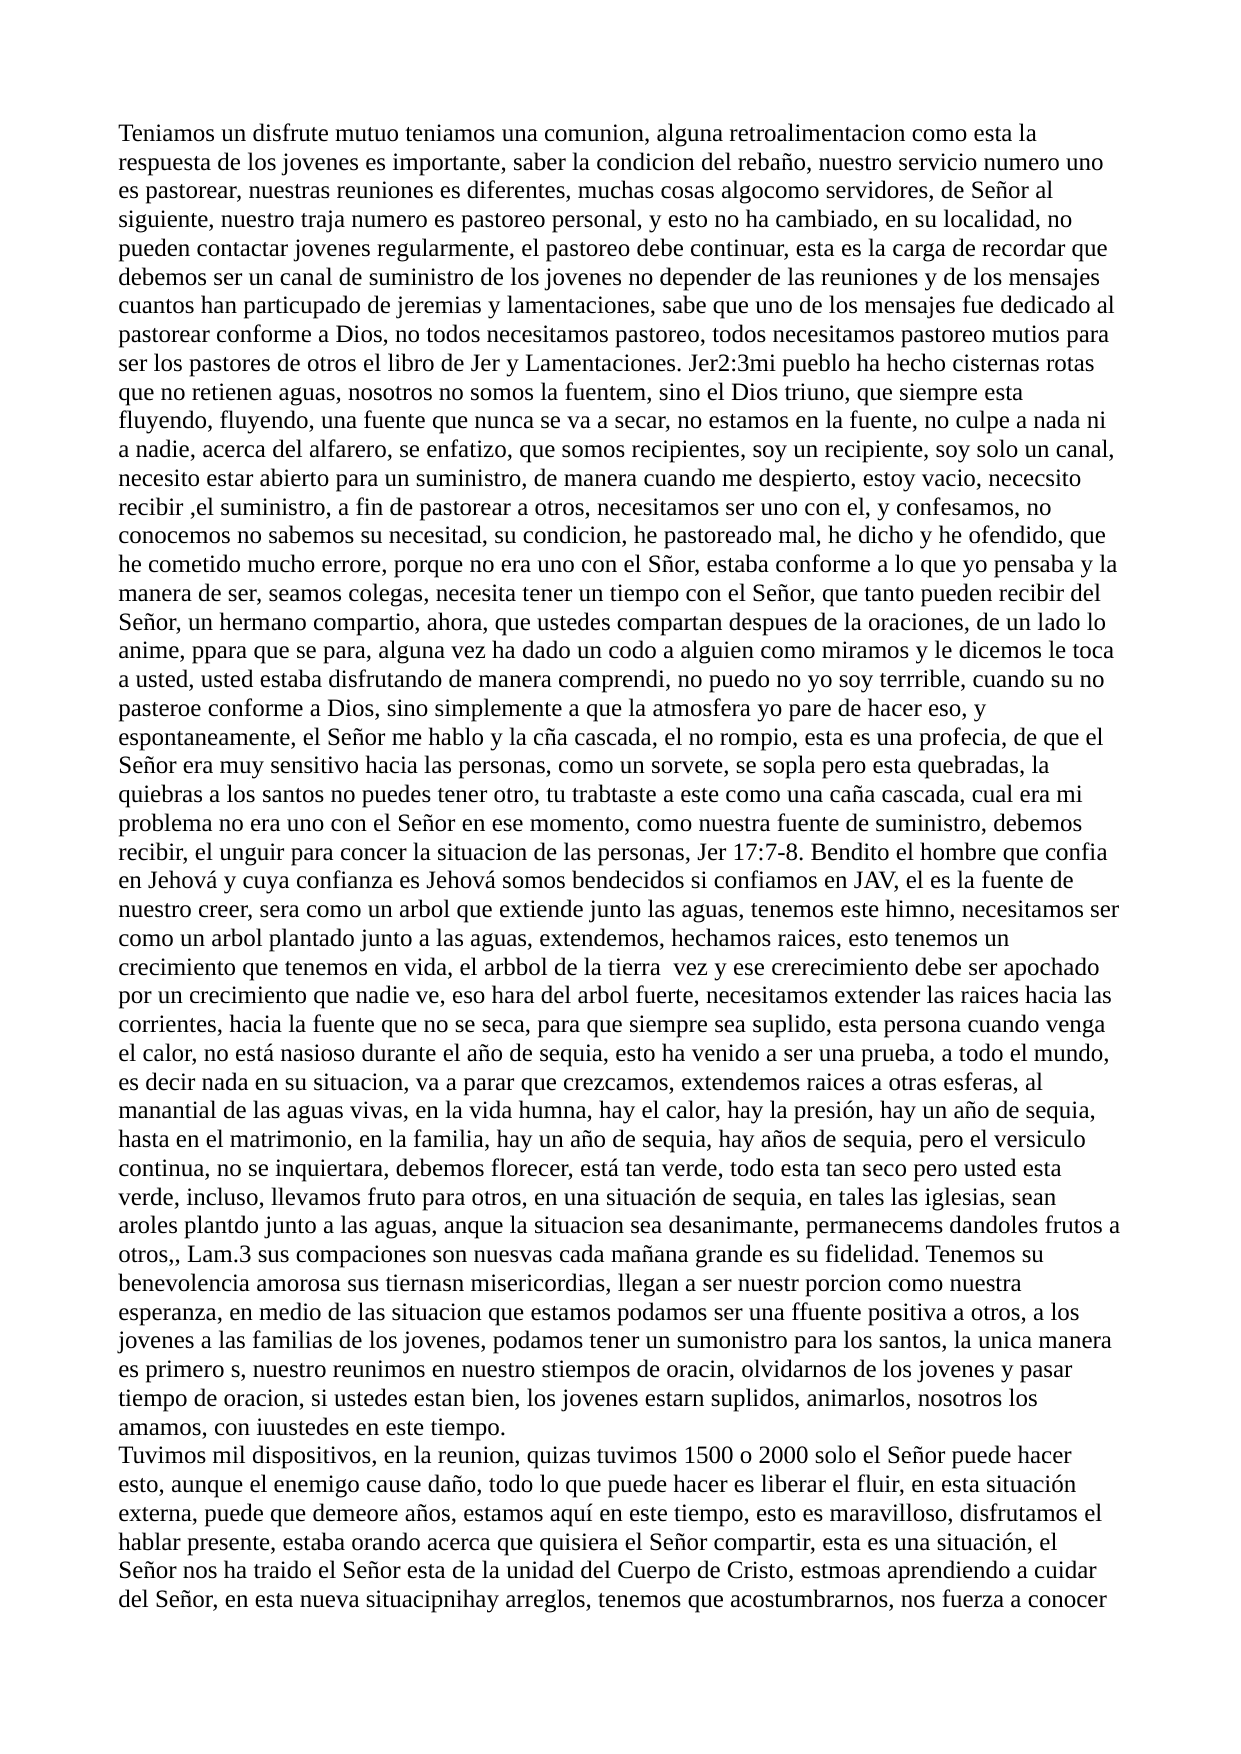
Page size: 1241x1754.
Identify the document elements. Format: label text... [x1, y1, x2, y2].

text Teniamos un disfrute mutuo teniamos una comunion, alguna retroalimentacion como esta la respuesta de los jovenes es importante, saber la condicion del rebaño, nuestro servicio numero uno es pastorear, nuestras reuniones es diferentes, muchas cosas algocomo servidores, de Señor al siguiente, nuestro traja numero es pastoreo personal, y esto no ha cambiado, en su localidad, no pueden contactar jovenes regularmente, el pastoreo debe continuar, esta es la carga de recordar que debemos ser un canal de suministro de los jovenes no depender de las reuniones y de los mensajes cuantos han particupado de jeremias y lamentaciones, sabe que uno de los mensajes fue dedicado al pastorear conforme a Dios, no todos necesitamos pastoreo, todos necesitamos pastoreo mutios para ser los pastores de otros el libro de Jer y Lamentaciones. Jer2:3mi pueblo ha hecho cisternas rotas que no retienen aguas, nosotros no somos la fuentem, sino el Dios triuno, que siempre esta fluyendo, fluyendo, una fuente que nunca se va a secar, no estamos en la fuente, no culpe a nada ni a nadie, acerca del alfarero, se enfatizo, que somos recipientes, soy un recipiente, soy solo un canal, necesito estar abierto para un suministro, de manera cuando me despierto, estoy vacio, nececsito recibir ,el suministro, a fin de pastorear a otros, necesitamos ser uno con el, y confesamos, no conocemos no sabemos su necesitad, su condicion, he pastoreado mal, he dicho y he ofendido, que he cometido mucho errore, porque no era uno con el Sñor, estaba conforme a lo que yo pensaba y la manera de ser, seamos colegas, necesita tener un tiempo con el Señor, que tanto pueden recibir del Señor, un hermano compartio, ahora, que ustedes compartan despues de la oraciones, de un lado lo anime, ppara que se para, alguna vez ha dado un codo a alguien como miramos y le dicemos le toca a usted, usted estaba disfrutando de manera comprendi, no puedo no yo soy terrrible, cuando su no pasteroe conforme a Dios, sino simplemente a que la atmosfera yo pare de hacer eso, y espontaneamente, el Señor me hablo y la cña cascada, el no rompio, esta es una profecia, de que el Señor era muy sensitivo hacia las personas, como un sorvete, se sopla pero esta quebradas, la quiebras a los santos no puedes tener otro, tu trabtaste a este como una caña cascada, cual era mi problema no era uno con el Señor en ese momento, como nuestra fuente de suministro, debemos recibir, el unguir para concer la situacion de las personas, Jer 17:7-8. Bendito el hombre que confia en Jehová y cuya confianza es Jehová somos bendecidos si confiamos en JAV, el es la fuente de nuestro creer, sera como un arbol que extiende junto las aguas, tenemos este himno, necesitamos ser como un arbol plantado junto a las aguas, extendemos, hechamos raices, esto tenemos un crecimiento que tenemos en vida, el arbbol de la tierra vez y ese crerecimiento debe ser apochado por un crecimiento que nadie ve, eso hara del arbol fuerte, necesitamos extender las raices hacia las corrientes, hacia la fuente que no se seca, para que siempre sea suplido, esta persona cuando venga el calor, no está nasioso durante el año de sequia, esto ha venido a ser una prueba, a todo el mundo, es decir nada en su situacion, va a parar que crezcamos, extendemos raices a otras esferas, al manantial de las aguas vivas, en la vida humna, hay el calor, hay la presión, hay un año de sequia, hasta en el matrimonio, en la familia, hay un año de sequia, hay años de sequia, pero el versiculo continua, no se inquiertara, debemos florecer, está tan verde, todo esta tan seco pero usted esta verde, incluso, llevamos fruto para otros, en una situación de sequia, en tales las iglesias, sean aroles plantdo junto a las aguas, anque la situacion sea desanimante, permanecems dandoles frutos a otros,, Lam.3 sus compaciones son nuesvas cada mañana grande es su fidelidad. Tenemos su benevolencia amorosa sus tiernasn misericordias, llegan a ser nuestr porcion como nuestra esperanza, en medio de las situacion que estamos podamos ser una ffuente positiva a otros, a los jovenes a las familias de los jovenes, podamos tener un sumonistro para los santos, la unica manera es primero s, nuestro reunimos en nuestro stiempos de oracin, olvidarnos de los jovenes y pasar tiempo de oracion, si ustedes estan bien, los jovenes estarn suplidos, animarlos, nosotros los amamos, con iuustedes en este tiempo. [118, 118, 1122, 1441]
text Tuvimos mil dispositivos, en la reunion, quizas tuvimos 1500 o 2000 solo el Señor puede hacer esto, aunque el enemigo cause daño, todo lo que puede hacer es liberar el fluir, en esta situación externa, puede que demeore años, estamos aquí en este tiempo, esto es maravilloso, disfrutamos el hablar presente, estaba orando acerca que quisiera el Señor compartir, esta es una situación, el Señor nos ha traido el Señor esta de la unidad del Cuerpo de Cristo, estmoas aprendiendo a cuidar del Señor, en esta nueva situacipnihay arreglos, tenemos que acostumbrarnos, nos fuerza a conocer [118, 1441, 1122, 1613]
